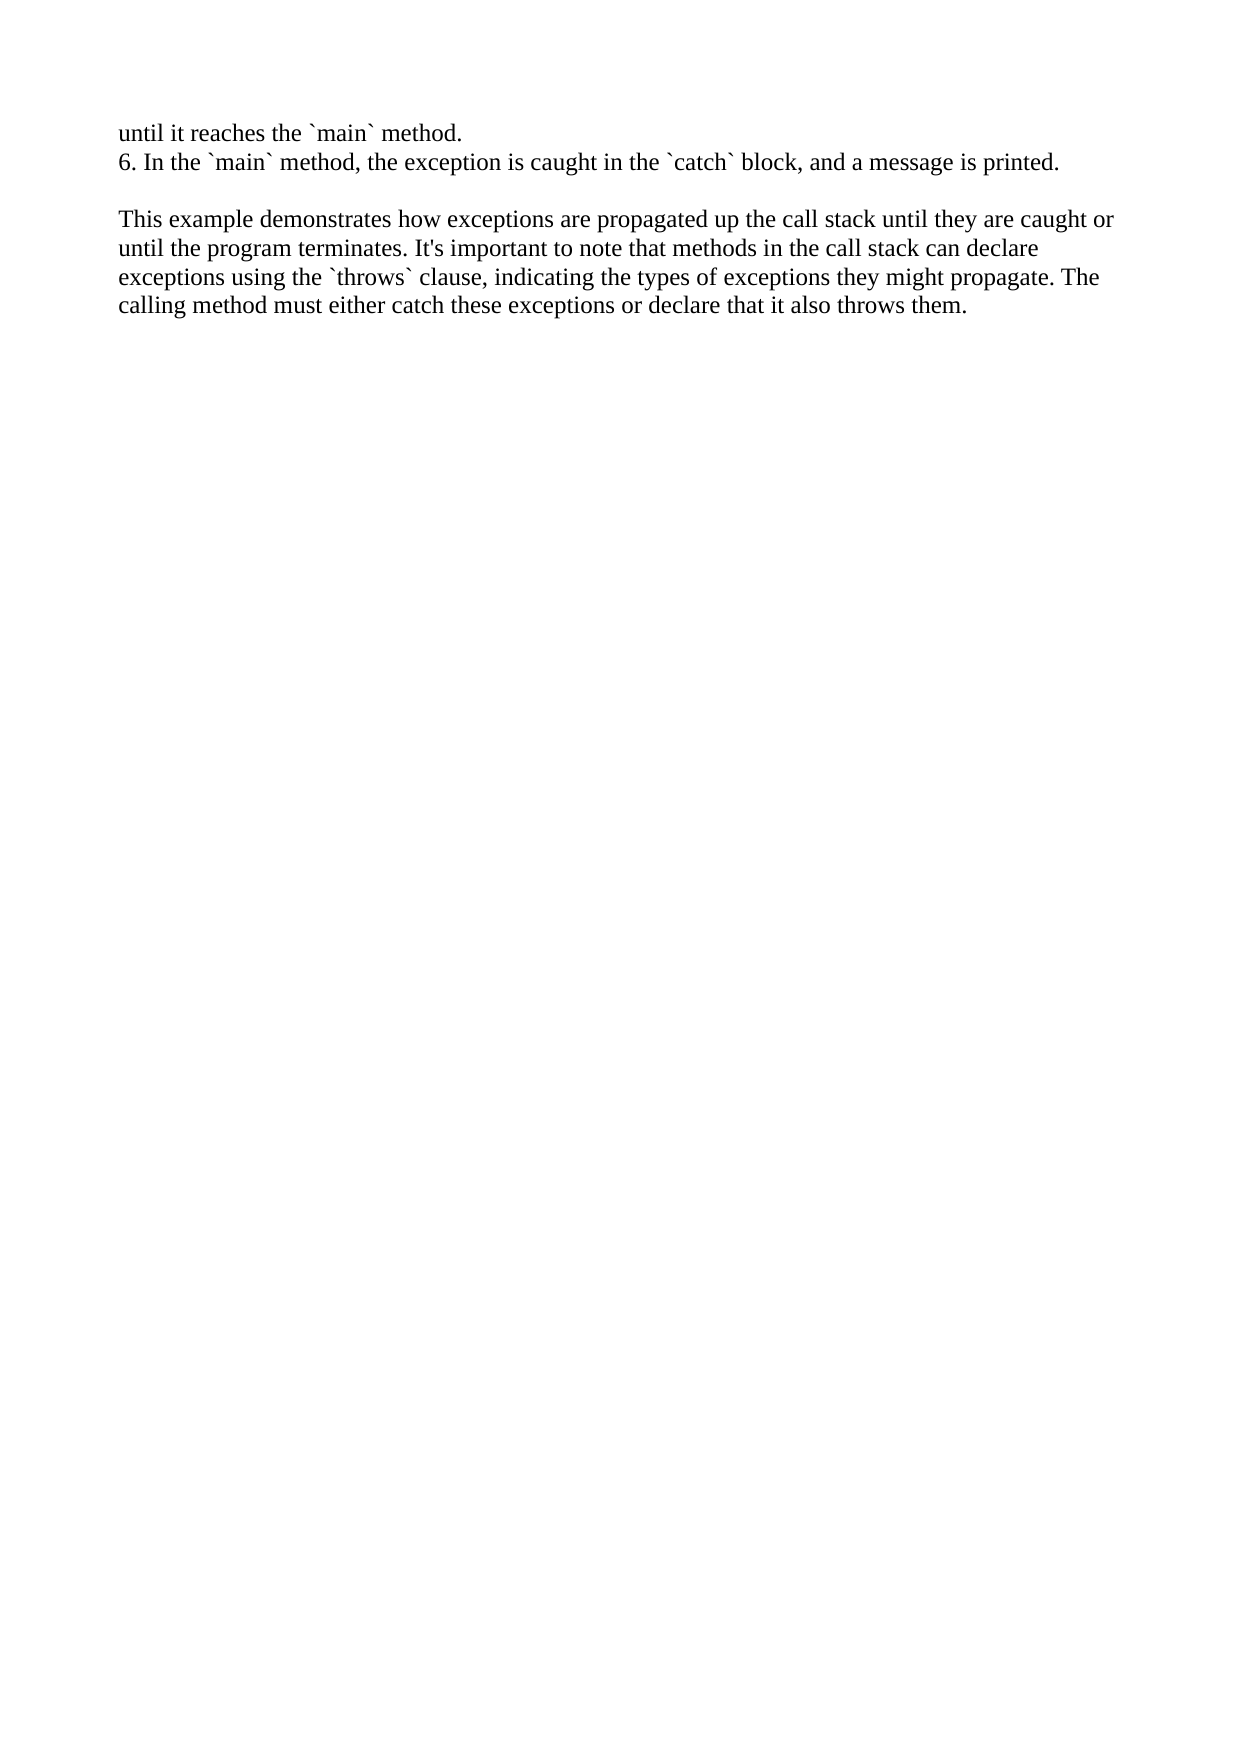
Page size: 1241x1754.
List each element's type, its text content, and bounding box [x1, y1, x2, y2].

text until it reaches the `main` method. [118, 118, 1122, 147]
text 6. In the `main` method, the exception is caught in the `catch` block, and a message is printed. [118, 147, 1122, 176]
text This example demonstrates how exceptions are propagated up the call stack until they are caught or until the program terminates. It's important to note that methods in the call stack can declare exceptions using the `throws` clause, indicating the types of exceptions they might propagate. The calling method must either catch these exceptions or declare that it also throws them. [118, 204, 1122, 319]
